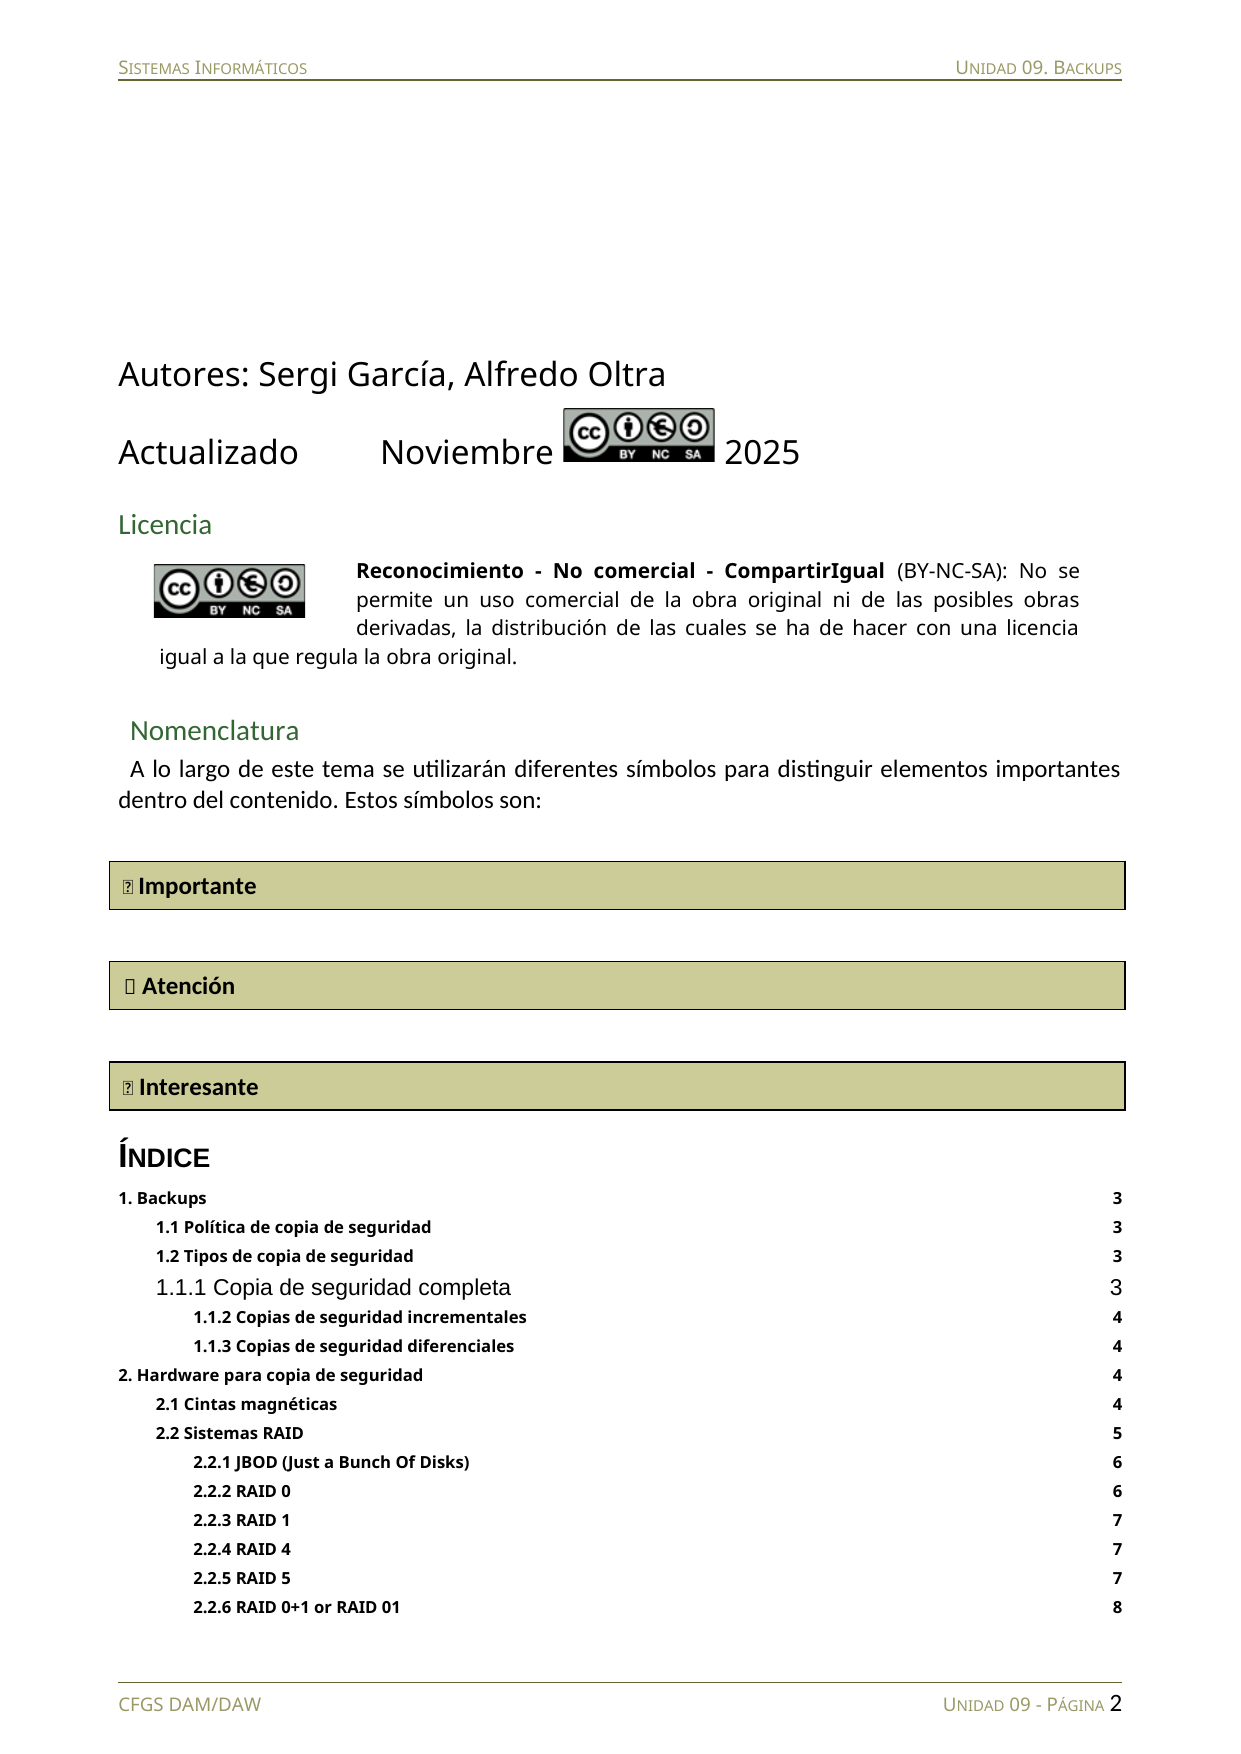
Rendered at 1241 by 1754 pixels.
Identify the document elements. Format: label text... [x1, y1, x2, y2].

text 1.1.1 Copia de seguridad completa 3 [156, 1273, 1122, 1300]
text Autores: Sergi García, Alfredo Oltra [118, 351, 1122, 396]
text Actualizado Noviembre 2025 [118, 428, 1122, 474]
text 2.2.2 RAID 0 6 [193, 1480, 1122, 1502]
text Reconocimiento - No comercial - CompartirIgual (BY-NC-SA): No se permite un uso comercial de la obra original ni de las posibles obras derivadas, la distribución de las cuales se ha de hacer con una licencia igual a la que regula la obra original. [159, 556, 1080, 670]
text 1.1.3 Copias de seguridad diferenciales 4 [193, 1335, 1122, 1358]
text 2.1 Cintas magnéticas 4 [156, 1393, 1122, 1416]
text 📖 Importante [110, 862, 1124, 909]
picture [563, 408, 715, 462]
text Índice [118, 1136, 1122, 1174]
text ❕ Atención [110, 962, 1124, 1009]
text Nomenclatura [118, 712, 1122, 747]
text 2. Hardware para copia de seguridad 4 [118, 1364, 1122, 1387]
text 1.1 Política de copia de seguridad 3 [156, 1216, 1122, 1238]
text 1.2 Tipos de copia de seguridad 3 [156, 1244, 1122, 1267]
text 2.2.1 JBOD (Just a Bunch Of Disks) 6 [193, 1451, 1122, 1473]
text 💬 Interesante [110, 1063, 1124, 1109]
text 1.1.2 Copias de seguridad incrementales 4 [193, 1306, 1122, 1329]
text A lo largo de este tema se utilizarán diferentes símbolos para distinguir elementos importantes dentro del contenido. Estos símbolos son: [118, 754, 1122, 815]
text 2.2.3 RAID 1 7 [193, 1509, 1122, 1531]
text Licencia [118, 506, 1122, 542]
text 2.2.4 RAID 4 7 [193, 1538, 1122, 1560]
picture [153, 564, 306, 618]
text 2.2 Sistemas RAID 5 [156, 1422, 1122, 1444]
text 1. Backups 3 [118, 1187, 1122, 1209]
text 2.2.6 RAID 0+1 or RAID 01 8 [193, 1596, 1122, 1618]
text 2.2.5 RAID 5 7 [193, 1567, 1122, 1589]
